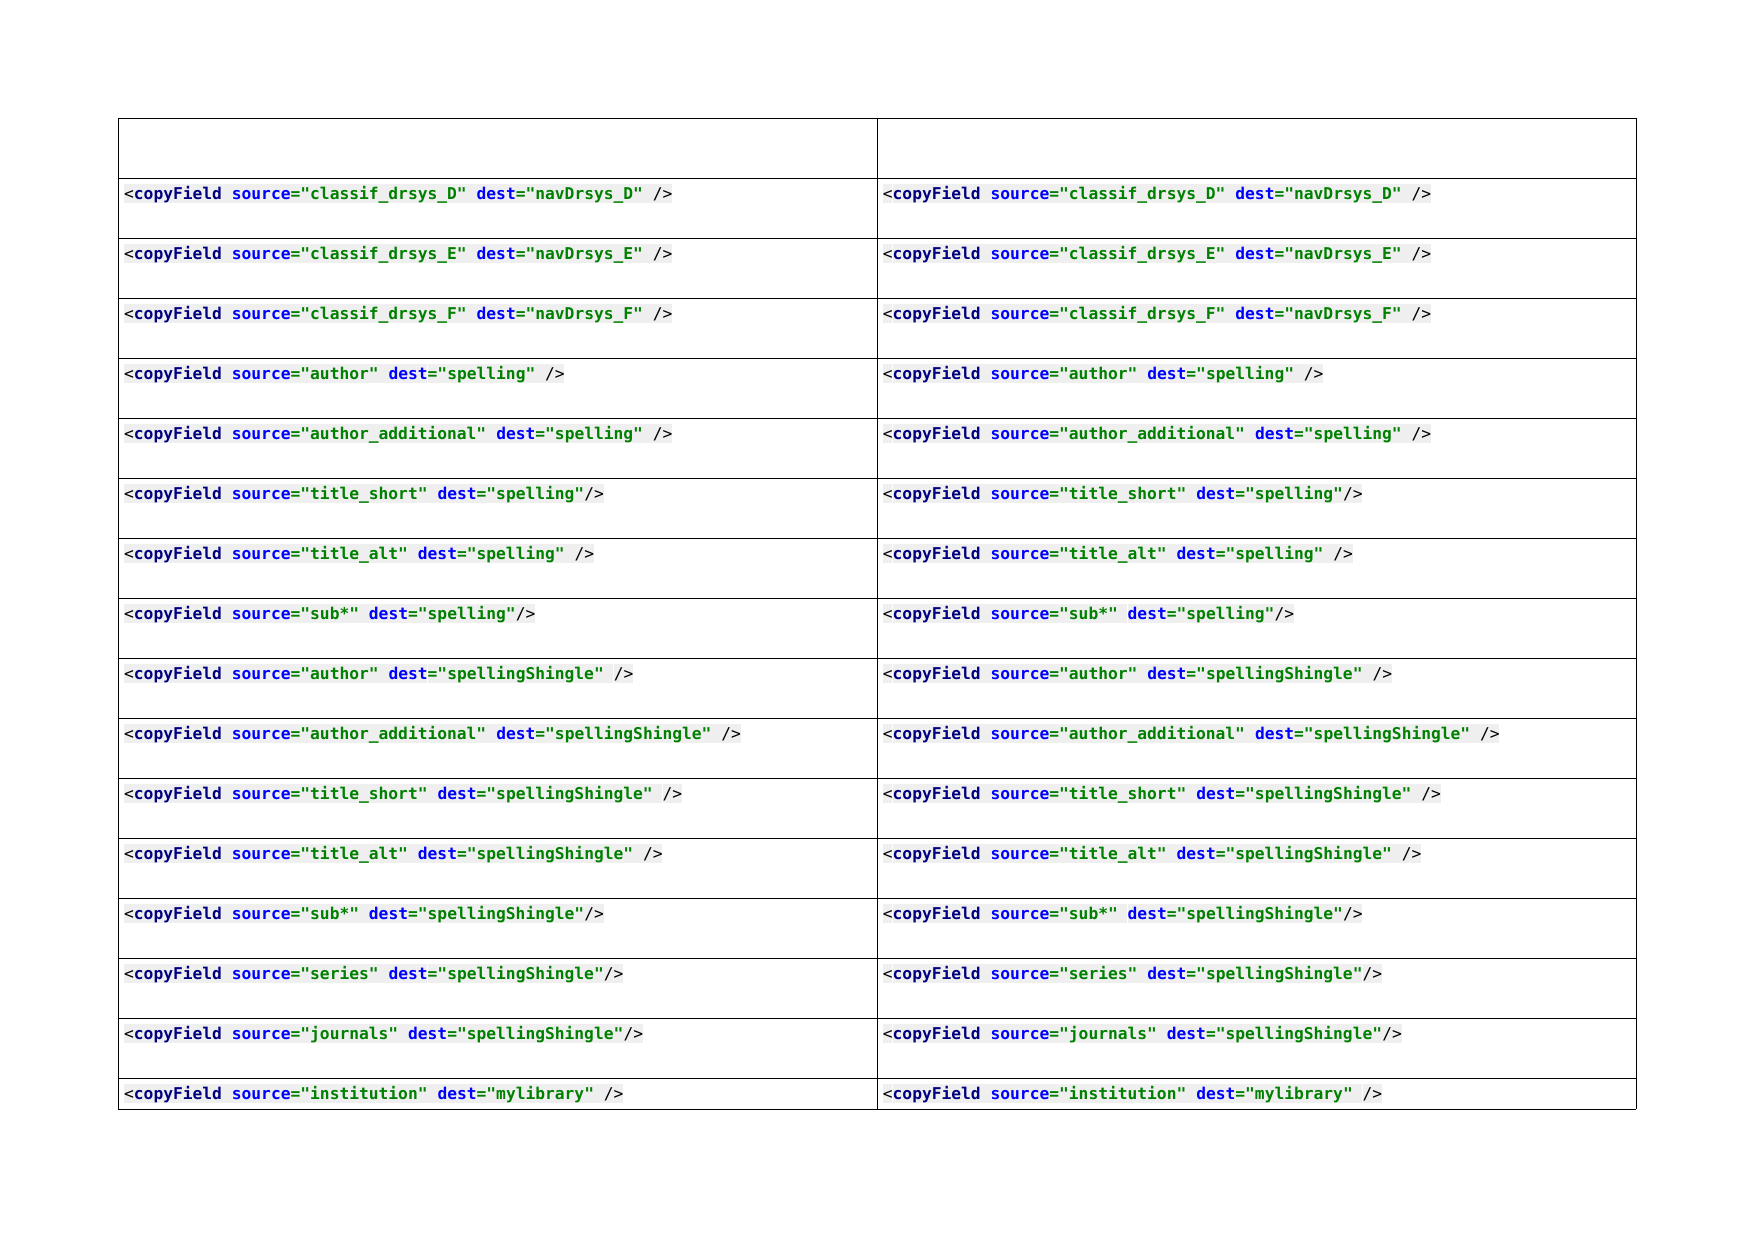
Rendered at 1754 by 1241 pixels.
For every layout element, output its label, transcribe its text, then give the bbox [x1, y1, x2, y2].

table_cell <copyField source="journals" dest="spellingShingle"/> [878, 1019, 1636, 1078]
table_cell <copyField source="author_additional" dest="spellingShingle" /> [878, 719, 1636, 778]
table_cell <copyField source="title_short" dest="spellingShingle" /> [878, 779, 1636, 838]
table_cell <copyField source="title_alt" dest="spelling" /> [119, 539, 877, 598]
table_cell <copyField source="classif_drsys_F" dest="navDrsys_F" /> [119, 299, 877, 358]
table_cell <copyField source="sub*" dest="spelling"/> [878, 599, 1636, 658]
table_cell [878, 119, 1636, 178]
table_cell <copyField source="author_additional" dest="spellingShingle" /> [119, 719, 877, 778]
table_cell <copyField source="title_alt" dest="spellingShingle" /> [878, 839, 1636, 898]
table_cell <copyField source="title_short" dest="spellingShingle" /> [119, 779, 877, 838]
table_cell <copyField source="author" dest="spelling" /> [878, 359, 1636, 418]
table_cell <copyField source="classif_drsys_F" dest="navDrsys_F" /> [878, 299, 1636, 358]
table_cell <copyField source="author_additional" dest="spelling" /> [119, 419, 877, 478]
table_cell <copyField source="title_alt" dest="spelling" /> [878, 539, 1636, 598]
table_cell <copyField source="classif_drsys_D" dest="navDrsys_D" /> [119, 179, 877, 238]
table_cell <copyField source="sub*" dest="spellingShingle"/> [878, 899, 1636, 958]
table_cell <copyField source="author_additional" dest="spelling" /> [878, 419, 1636, 478]
table_cell <copyField source="institution" dest="mylibrary" /> [878, 1079, 1636, 1109]
table_cell <copyField source="classif_drsys_E" dest="navDrsys_E" /> [119, 239, 877, 298]
table_cell <copyField source="title_alt" dest="spellingShingle" /> [119, 839, 877, 898]
table_cell <copyField source="classif_drsys_E" dest="navDrsys_E" /> [878, 239, 1636, 298]
table_cell <copyField source="author" dest="spellingShingle" /> [119, 659, 877, 718]
table_cell <copyField source="title_short" dest="spelling"/> [119, 479, 877, 538]
table_cell <copyField source="title_short" dest="spelling"/> [878, 479, 1636, 538]
table_cell <copyField source="sub*" dest="spellingShingle"/> [119, 899, 877, 958]
table_cell <copyField source="sub*" dest="spelling"/> [119, 599, 877, 658]
table_cell <copyField source="series" dest="spellingShingle"/> [878, 959, 1636, 1018]
table_cell <copyField source="journals" dest="spellingShingle"/> [119, 1019, 877, 1078]
table_cell [119, 119, 877, 178]
table_cell <copyField source="author" dest="spellingShingle" /> [878, 659, 1636, 718]
table_cell <copyField source="author" dest="spelling" /> [119, 359, 877, 418]
table_cell <copyField source="series" dest="spellingShingle"/> [119, 959, 877, 1018]
table_cell <copyField source="institution" dest="mylibrary" /> [119, 1079, 877, 1109]
table_cell <copyField source="classif_drsys_D" dest="navDrsys_D" /> [878, 179, 1636, 238]
